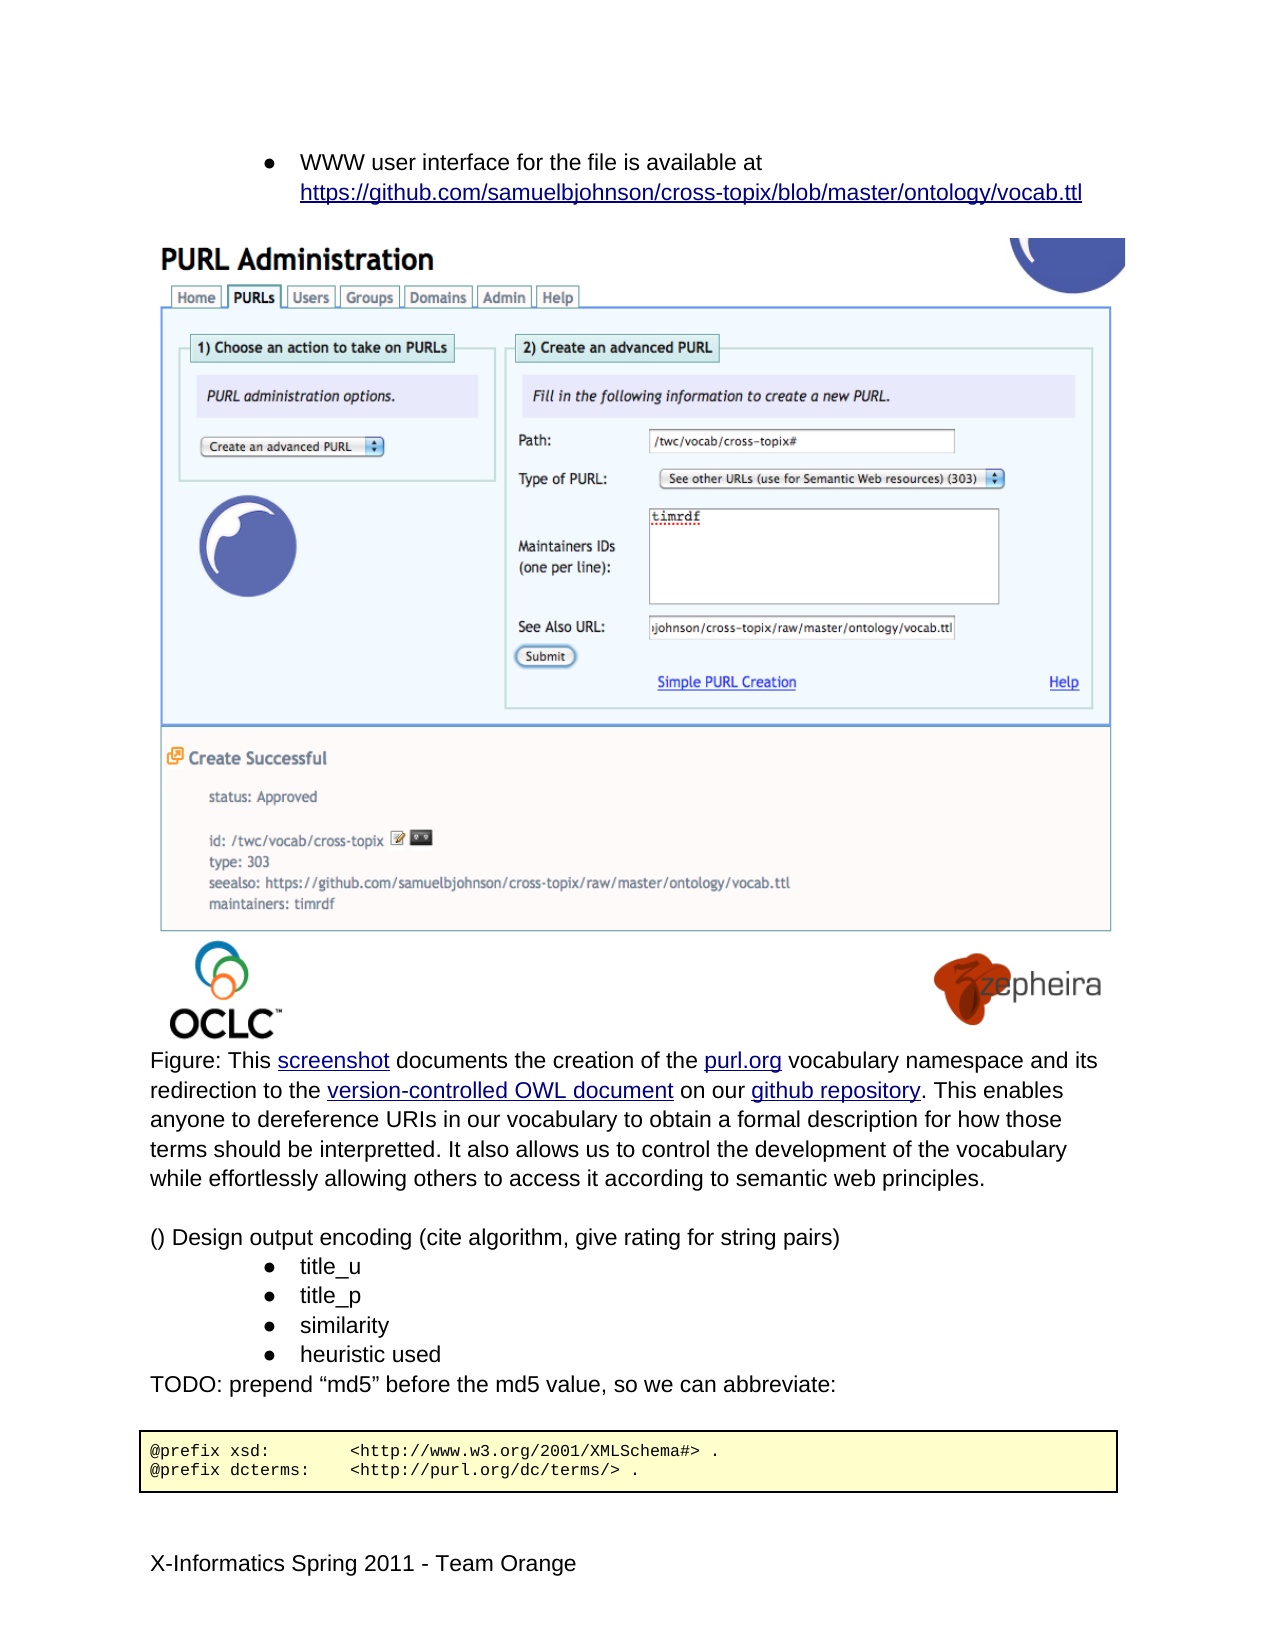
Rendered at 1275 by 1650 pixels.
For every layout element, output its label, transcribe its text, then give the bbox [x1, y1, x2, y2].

list WWW user interface for the file is available at https://github.com/samuelbjohnson/cross-topix/blob/master/ontology/vocab.ttl [262, 150, 1125, 205]
table_header @prefix xsd: <http://www.w3.org/2001/XMLSchema#> . @prefix dcterms: <http://purl.org/dc/terms/> . [141, 1432, 1116, 1491]
text () Design output encoding (cite algorithm, give rating for string pairs) [150, 1224, 1125, 1250]
list heuristic used [262, 1342, 1125, 1367]
picture [150, 238, 1125, 1045]
list title_p [262, 1283, 1125, 1309]
text TODO: prepend “md5” before the md5 value, so we can abbreviate: [150, 1371, 1125, 1397]
list similarity [262, 1312, 1125, 1338]
list title_u [262, 1254, 1125, 1279]
text Figure: This screenshot documents the creation of the purl.org vocabulary namespace and its redirection to the version-controlled OWL document on our github repository. This enables anyone to dereference URIs in our vocabulary to obtain a formal description for how those terms should be interpretted. It also allows us to control the development of the vocabulary while effortlessly allowing others to access it according to semantic web principles. [150, 1048, 1125, 1191]
